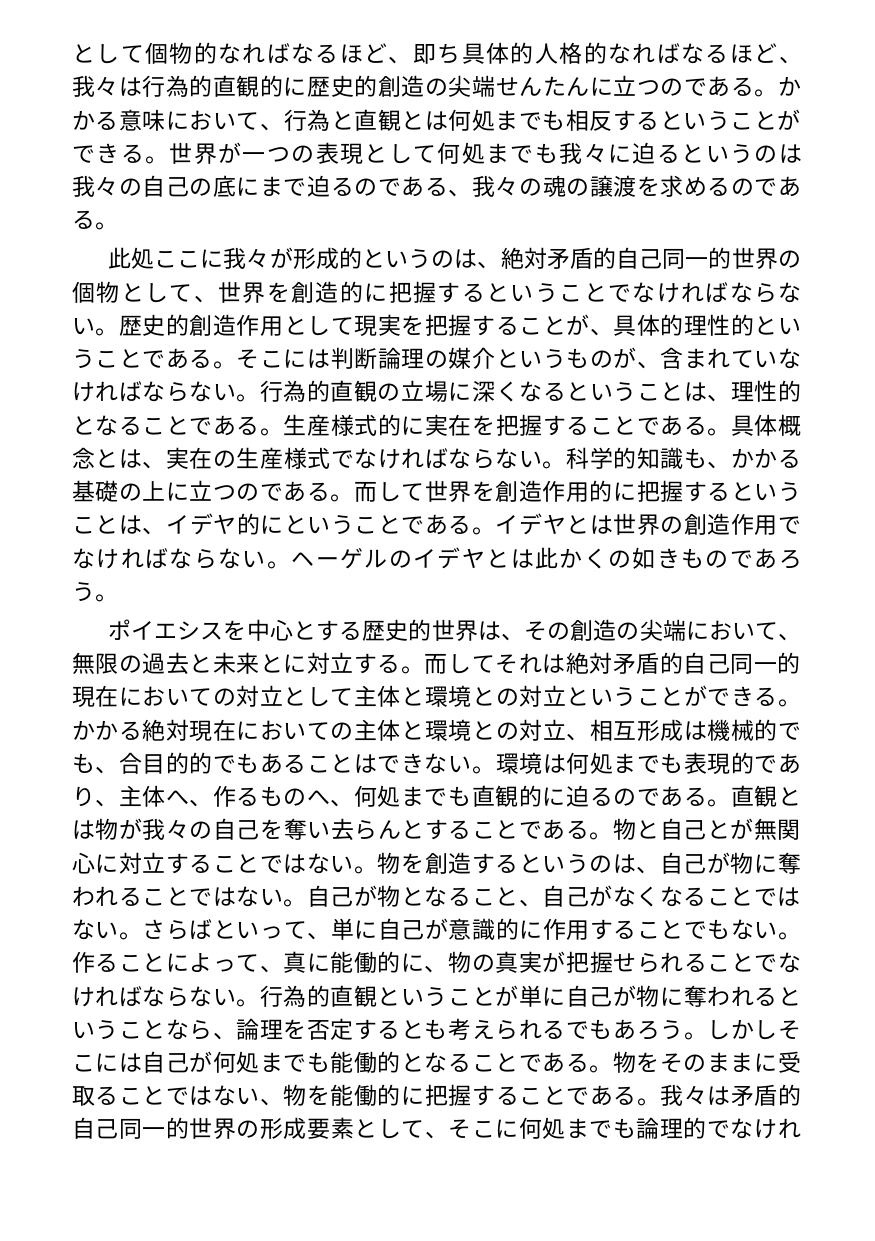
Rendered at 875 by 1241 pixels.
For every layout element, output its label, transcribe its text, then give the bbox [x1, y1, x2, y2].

text 此処ここに我々が形成的というのは、絶対矛盾的自己同一的世界の個物として、世界を創造的に把握するということでなければならない。歴史的創造作用として現実を把握することが、具体的理性的ということである。そこには判断論理の媒介というものが、含まれていなければならない。行為的直観の立場に深くなるということは、理性的となることである。生産様式的に実在を把握することである。具体概念とは、実在の生産様式でなければならない。科学的知識も、かかる基礎の上に立つのである。而して世界を創造作用的に把握するということは、イデヤ的にということである。イデヤとは世界の創造作用でなければならない。ヘーゲルのイデヤとは此かくの如きものであろう。 [72, 241, 802, 607]
text ポイエシスを中心とする歴史的世界は、その創造の尖端において、無限の過去と未来とに対立する。而してそれは絶対矛盾的自己同一的現在においての対立として主体と環境との対立ということができる。かかる絶対現在においての主体と環境との対立、相互形成は機械的でも、合目的的でもあることはできない。環境は何処までも表現的であり、主体へ、作るものへ、何処までも直観的に迫るのである。直観とは物が我々の自己を奪い去らんとすることである。物と自己とが無関心に対立することではない。物を創造するというのは、自己が物に奪われることではない。自己が物となること、自己がなくなることではない。さらばといって、単に自己が意識的に作用することでもない。作ることによって、真に能働的に、物の真実が把握せられることでなければならない。行為的直観ということが単に自己が物に奪われるということなら、論理を否定するとも考えられるでもあろう。しかしそこには自己が何処までも能働的となることである。物をそのままに受取ることではない、物を能働的に把握することである。我々は矛盾的自己同一的世界の形成要素として、そこに何処までも論理的でなけれ [72, 613, 802, 1144]
text として個物的なればなるほど、即ち具体的人格的なればなるほど、我々は行為的直観的に歴史的創造の尖端せんたんに立つのである。かかる意味において、行為と直観とは何処までも相反するということができる。世界が一つの表現として何処までも我々に迫るというのは我々の自己の底にまで迫るのである、我々の魂の譲渡を求めるのである。 [72, 36, 802, 235]
